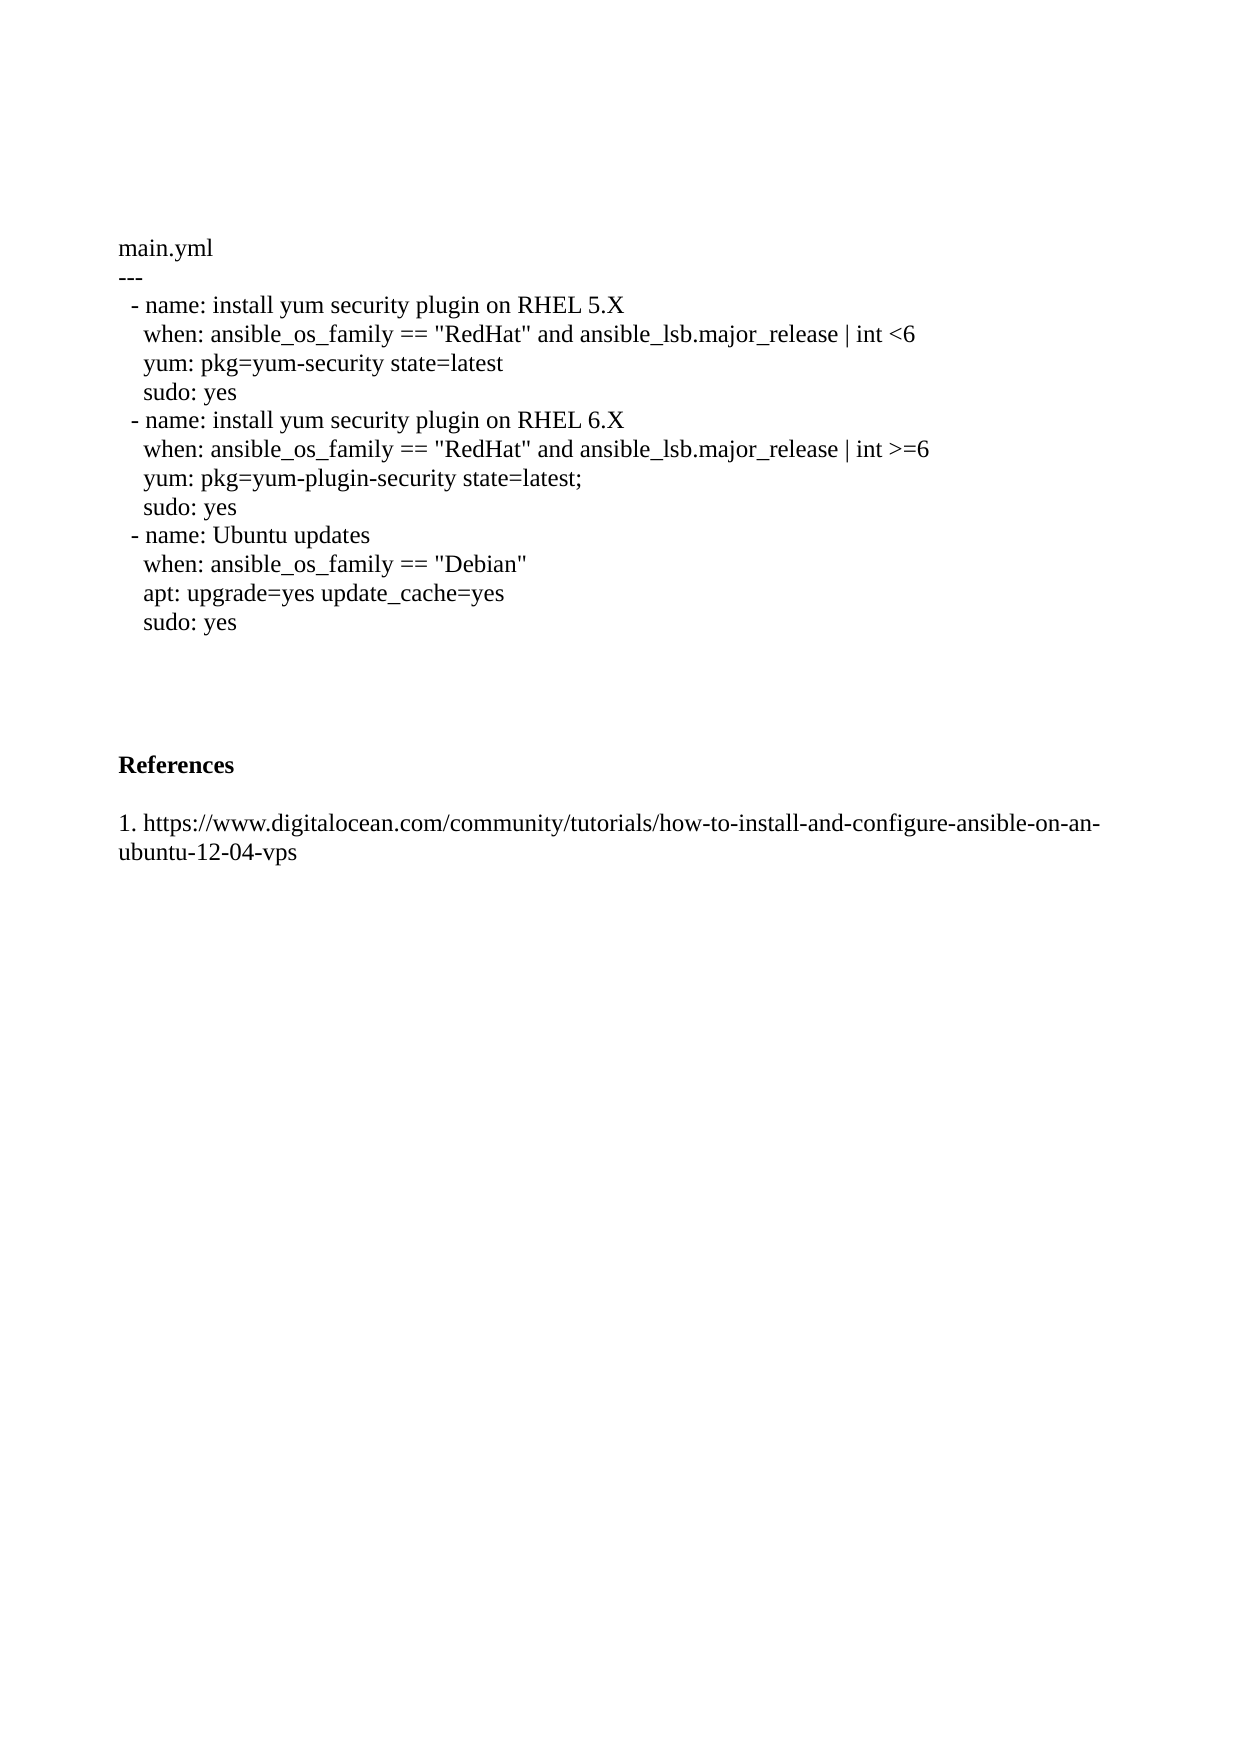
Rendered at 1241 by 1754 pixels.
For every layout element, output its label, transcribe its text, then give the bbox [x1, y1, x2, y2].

text 1. https://www.digitalocean.com/community/tutorials/how-to-install-and-configure-ansible-on-an-ubuntu-12-04-vps [118, 808, 1122, 866]
text when: ansible_os_family == "Debian" [118, 549, 1122, 578]
text yum: pkg=yum-plugin-security state=latest; [118, 463, 1122, 492]
text sudo: yes [118, 492, 1122, 521]
text - name: install yum security plugin on RHEL 6.X [118, 406, 1122, 434]
text References [118, 751, 1122, 779]
text yum: pkg=yum-security state=latest [118, 348, 1122, 377]
text sudo: yes [118, 607, 1122, 636]
text when: ansible_os_family == "RedHat" and ansible_lsb.major_release | int <6 [118, 319, 1122, 348]
text when: ansible_os_family == "RedHat" and ansible_lsb.major_release | int >=6 [118, 434, 1122, 463]
text apt: upgrade=yes update_cache=yes [118, 578, 1122, 607]
text - name: install yum security plugin on RHEL 5.X [118, 291, 1122, 319]
text - name: Ubuntu updates [118, 521, 1122, 549]
text --- [118, 262, 1122, 291]
text sudo: yes [118, 377, 1122, 406]
text main.yml [118, 233, 1122, 262]
